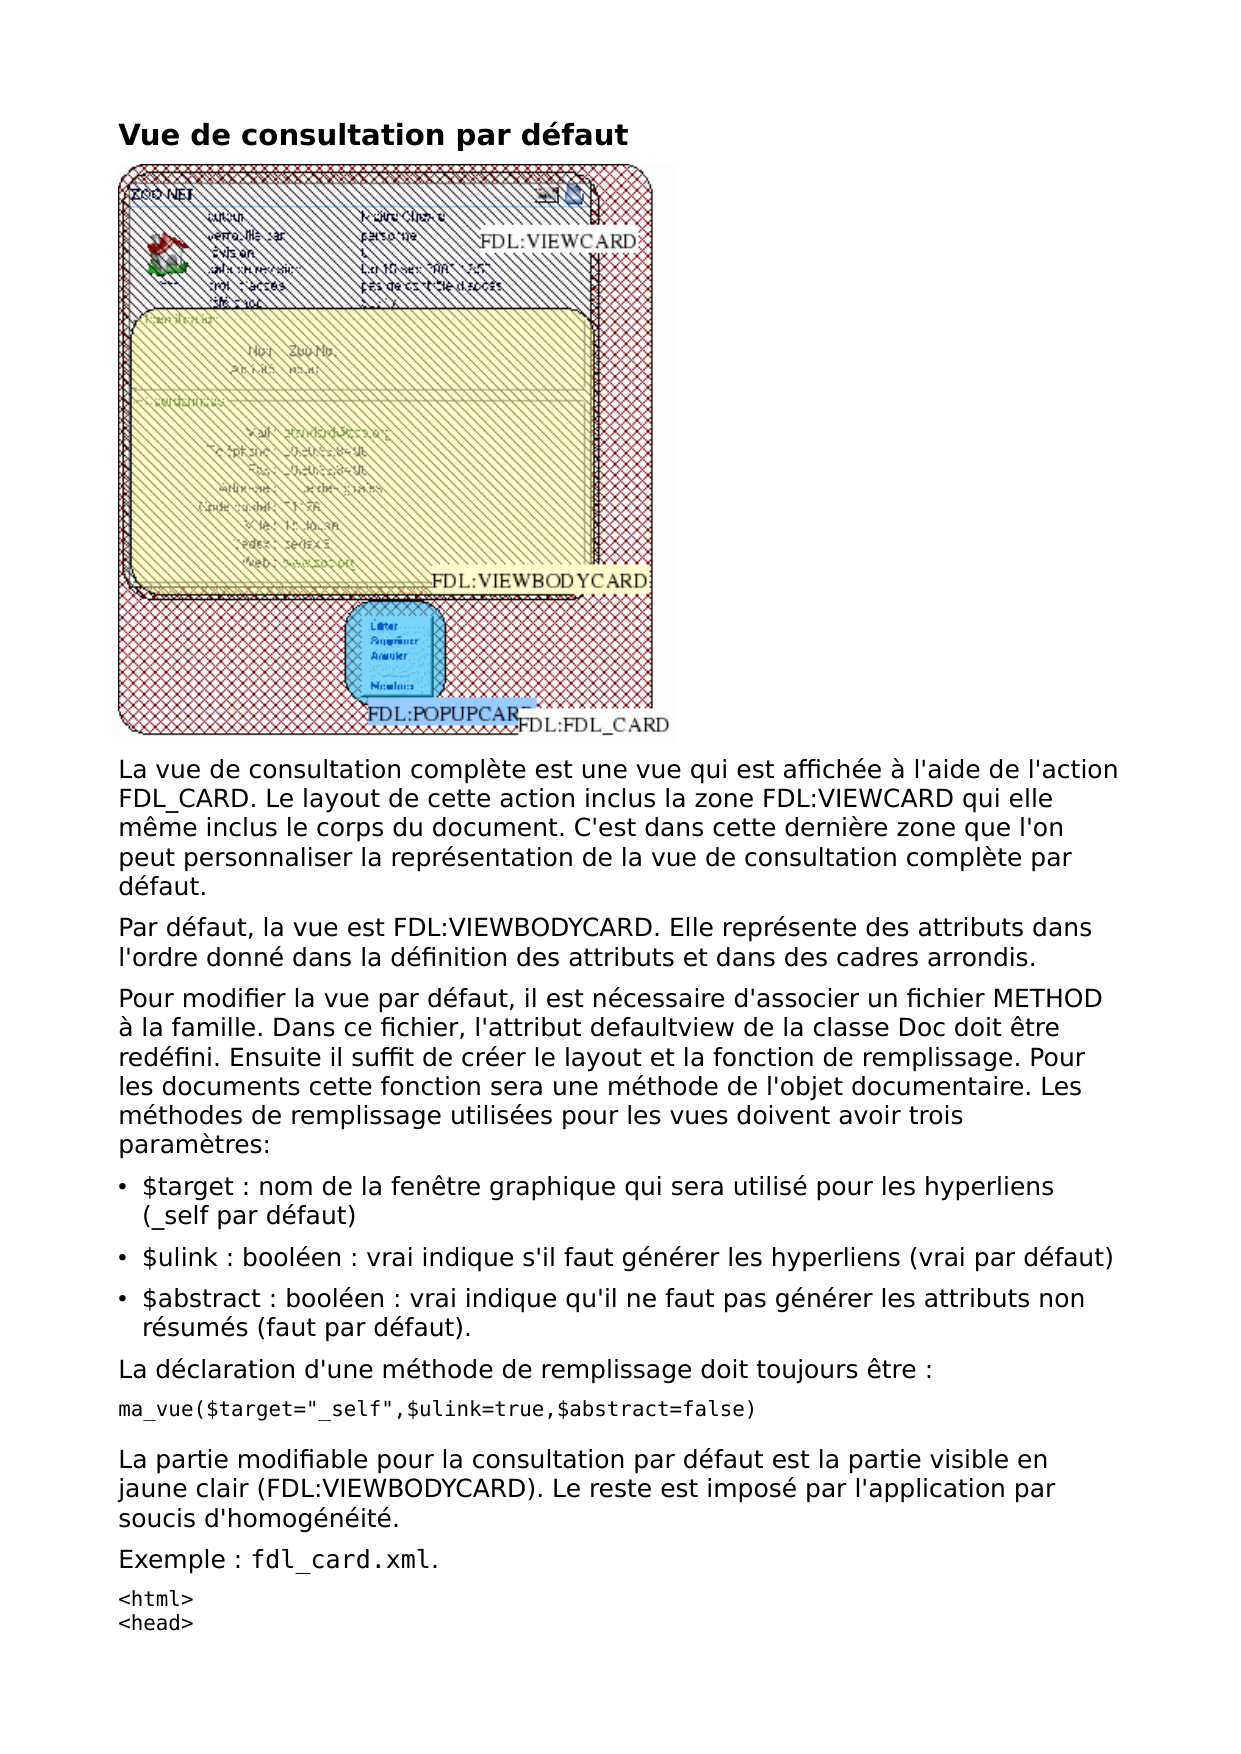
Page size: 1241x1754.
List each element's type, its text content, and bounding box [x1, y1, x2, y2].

list $abstract : booléen : vrai indique qu'il ne faut pas générer les attributs non résumés (faut par défaut). [118, 1284, 1122, 1343]
text La vue de consultation complète est une vue qui est affichée à l'aide de l'action FDL_CARD. Le layout de cette action inclus la zone FDL:VIEWCARD qui elle même inclus le corps du document. C'est dans cette dernière zone que l'on peut personnaliser la représentation de la vue de consultation complète par défaut. [118, 755, 1122, 901]
text La partie modifiable pour la consultation par défaut est la partie visible en jaune clair (FDL:VIEWBODYCARD). Le reste est imposé par l'application par soucis d'homogénéité. [118, 1445, 1122, 1533]
text Par défaut, la vue est FDL:VIEWBODYCARD. Elle représente des attributs dans l'ordre donné dans la définition des attributs et dans des cadres arrondis. [118, 913, 1122, 972]
subtitle Vue de consultation par défaut [118, 118, 1122, 152]
text <html> <head> [118, 1587, 1122, 1636]
text Exemple : fdl_card.xml. [118, 1545, 1122, 1574]
text La déclaration d'une méthode de remplissage doit toujours être : [118, 1355, 1122, 1384]
list $ulink : booléen : vrai indique s'il faut générer les hyperliens (vrai par défaut) [118, 1243, 1122, 1272]
text Pour modifier la vue par défaut, il est nécessaire d'associer un fichier METHOD à la famille. Dans ce fichier, l'attribut defaultview de la classe Doc doit être redéfini. Ensuite il suffit de créer le layout et la fonction de remplissage. Pour les documents cette fonction sera une méthode de l'objet documentaire. Les méthodes de remplissage utilisées pour les vues doivent avoir trois paramètres: [118, 984, 1122, 1159]
list $target : nom de la fenêtre graphique qui sera utilisé pour les hyperliens (_self par défaut) [118, 1172, 1122, 1230]
text ma_vue($target="_self",$ulink=true,$abstract=false) [118, 1397, 1122, 1445]
picture [118, 164, 678, 743]
